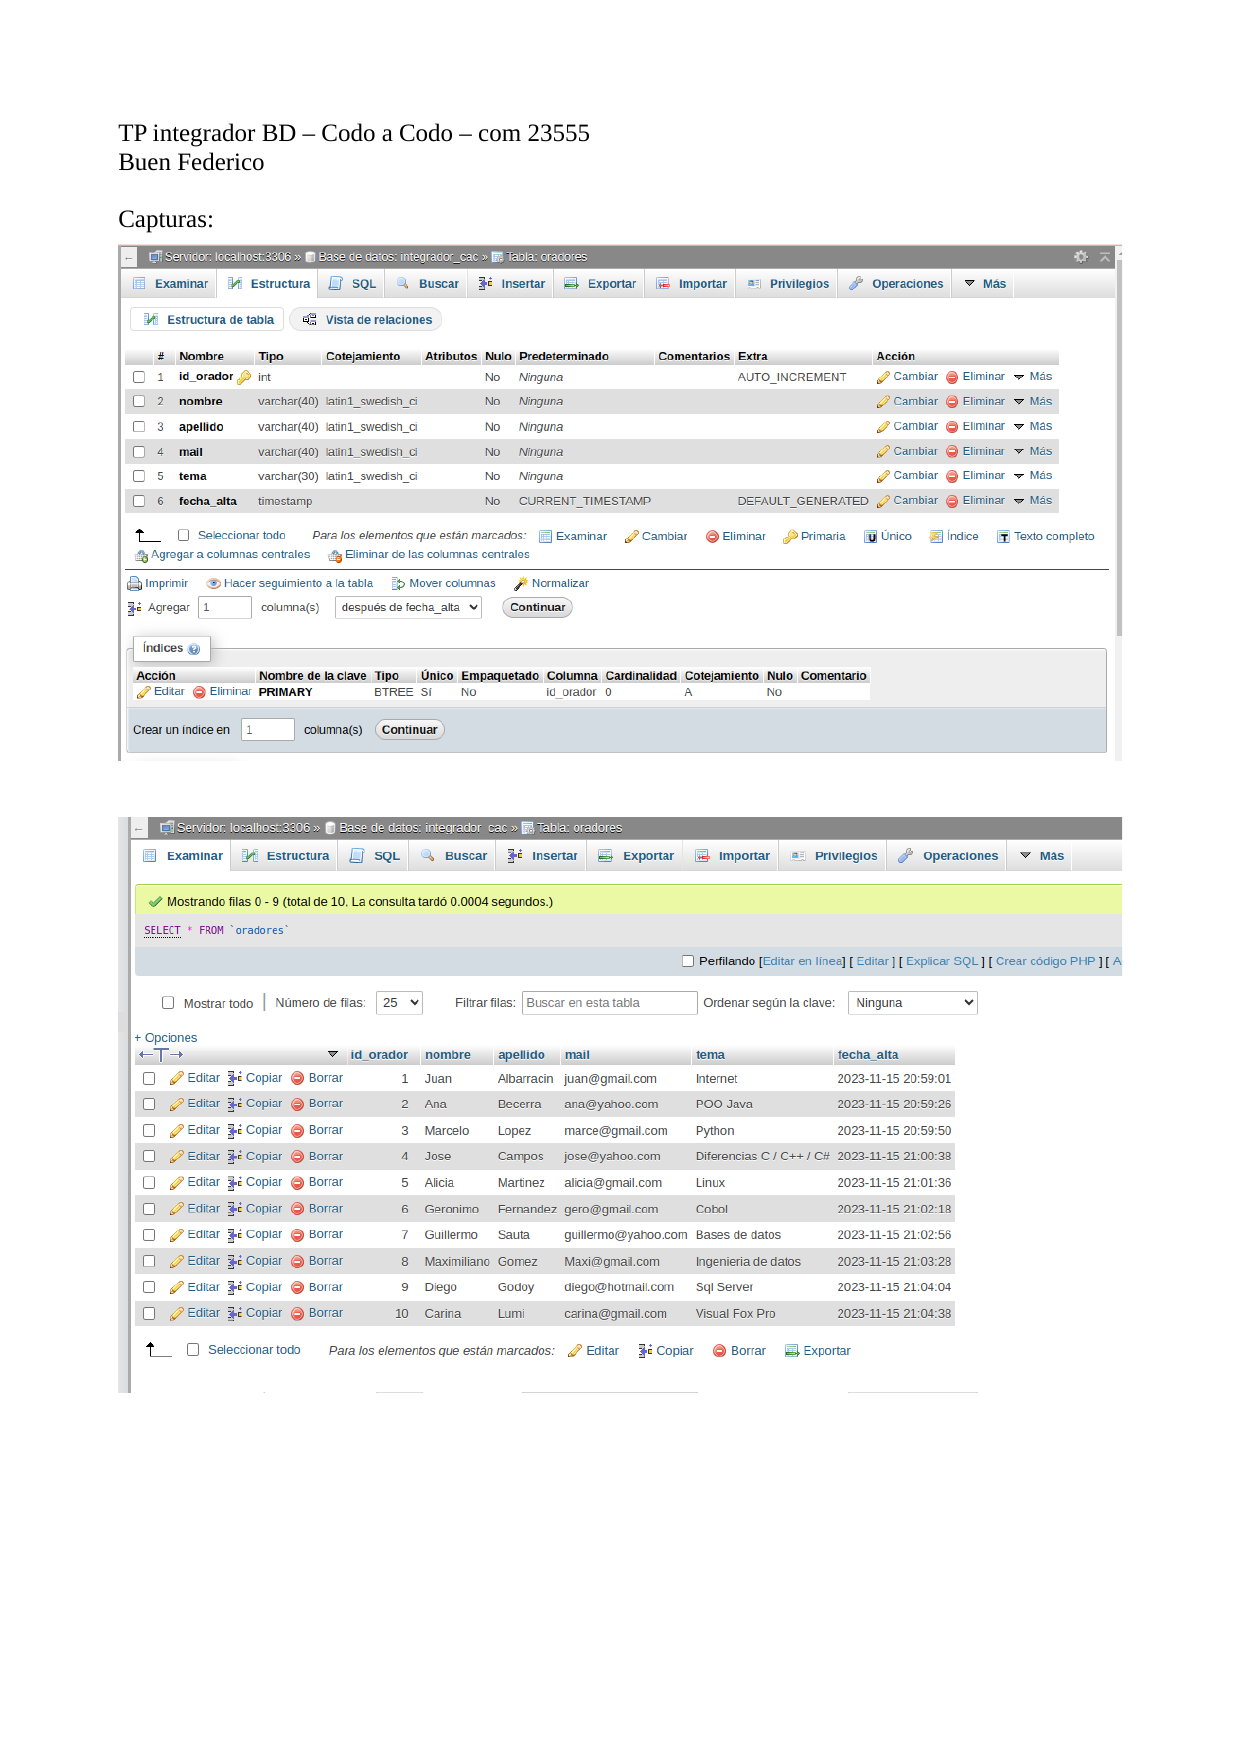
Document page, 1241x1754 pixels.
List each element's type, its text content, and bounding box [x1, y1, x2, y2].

picture [118, 817, 1123, 1393]
picture [118, 244, 1123, 761]
text Capturas: [118, 204, 1122, 233]
text Buen Federico [118, 147, 1122, 176]
text TP integrador BD – Codo a Codo – com 23555 [118, 118, 1122, 147]
